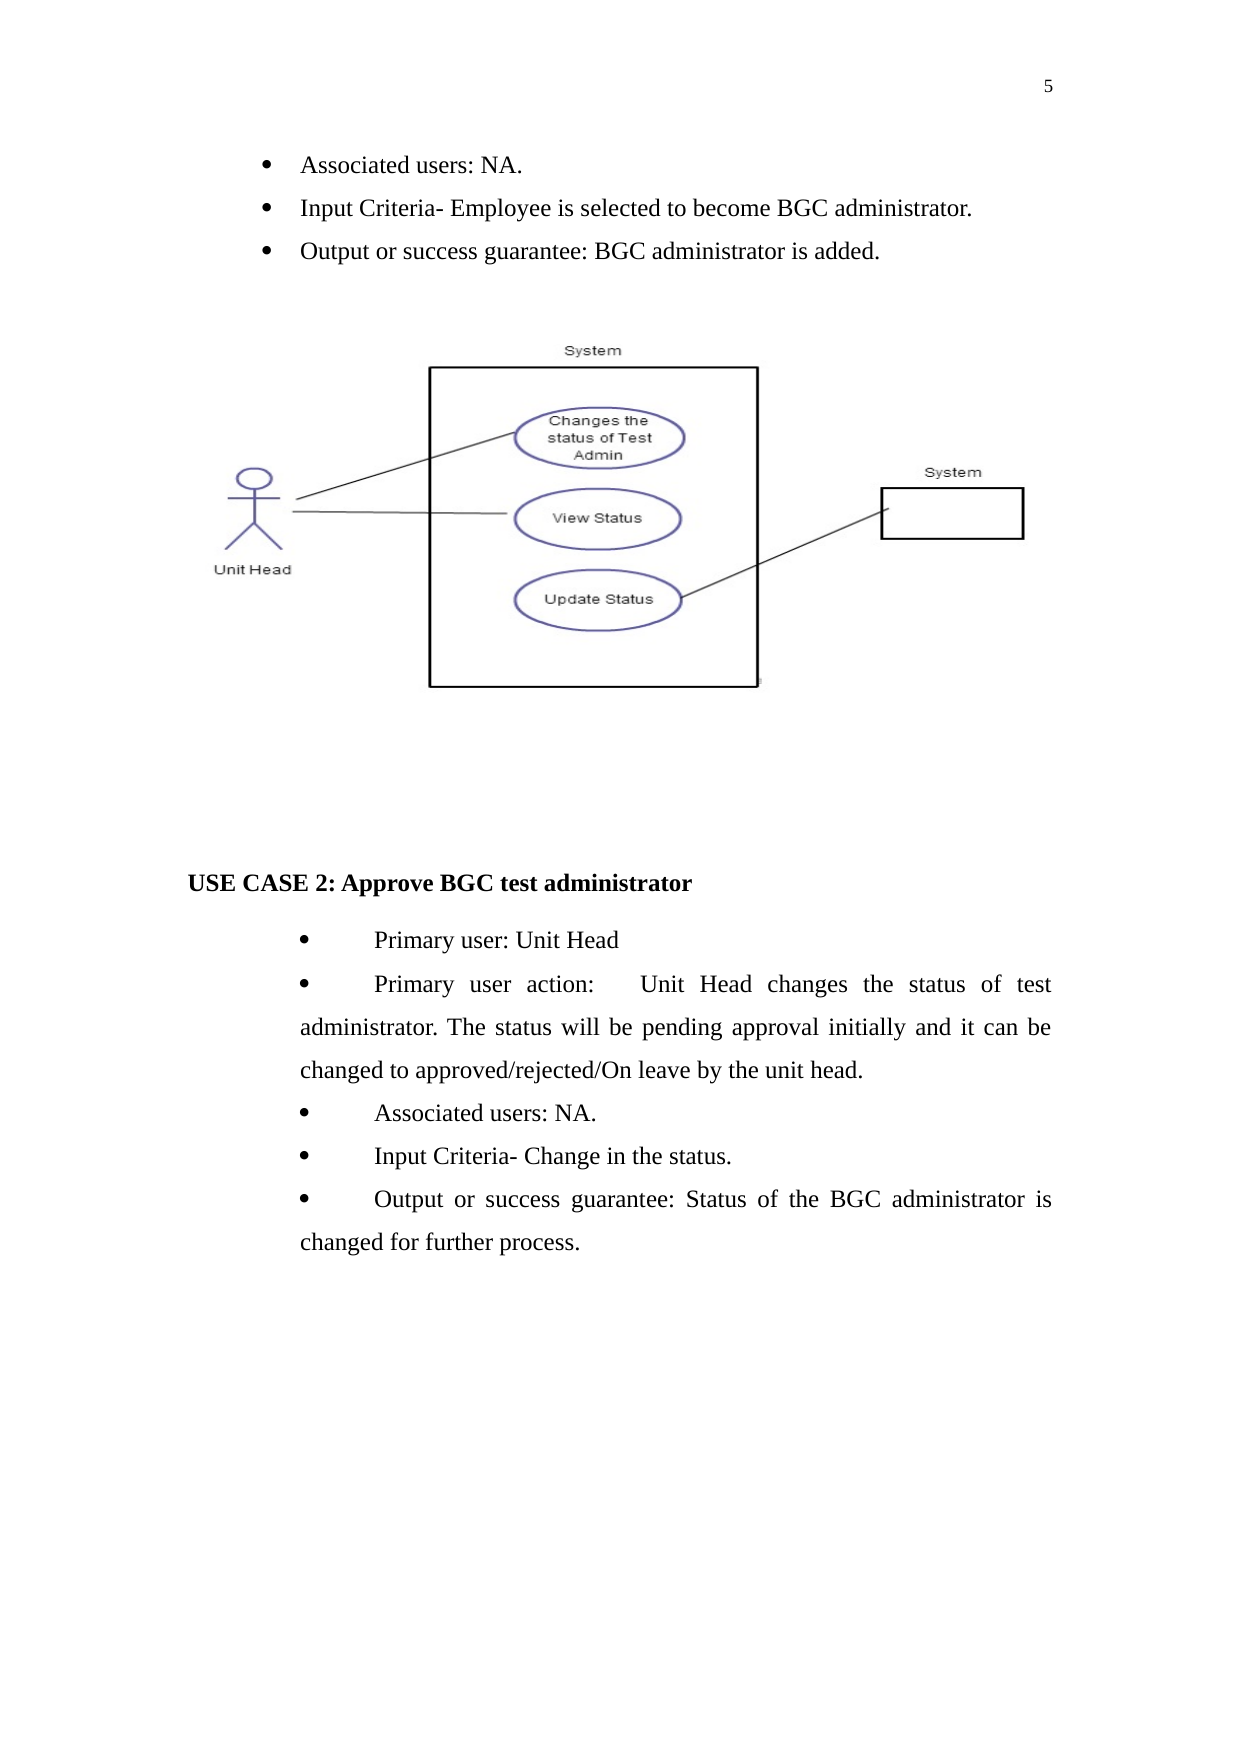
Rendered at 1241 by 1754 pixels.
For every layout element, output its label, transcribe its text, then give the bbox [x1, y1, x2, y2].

list Associated users: NA. [262, 150, 1053, 179]
list Output or success guarantee: BGC administrator is added. [262, 236, 1053, 265]
list Input Criteria- Employee is selected to become BGC administrator. [262, 193, 1053, 222]
list Associated users: NA. [300, 1098, 1053, 1127]
text USE CASE 2: Approve BGC test administrator [187, 868, 1053, 897]
list Input Criteria- Change in the status. [300, 1141, 1053, 1170]
list Primary user: Unit Head [300, 926, 1053, 954]
list Output or success guarantee: Status of the BGC administrator is changed for further process. [300, 1184, 1053, 1256]
list Primary user action: Unit Head changes the status of test administrator. The status will be pending approval initially and it can be changed to approved/rejected/On leave by the unit head. [300, 969, 1053, 1084]
